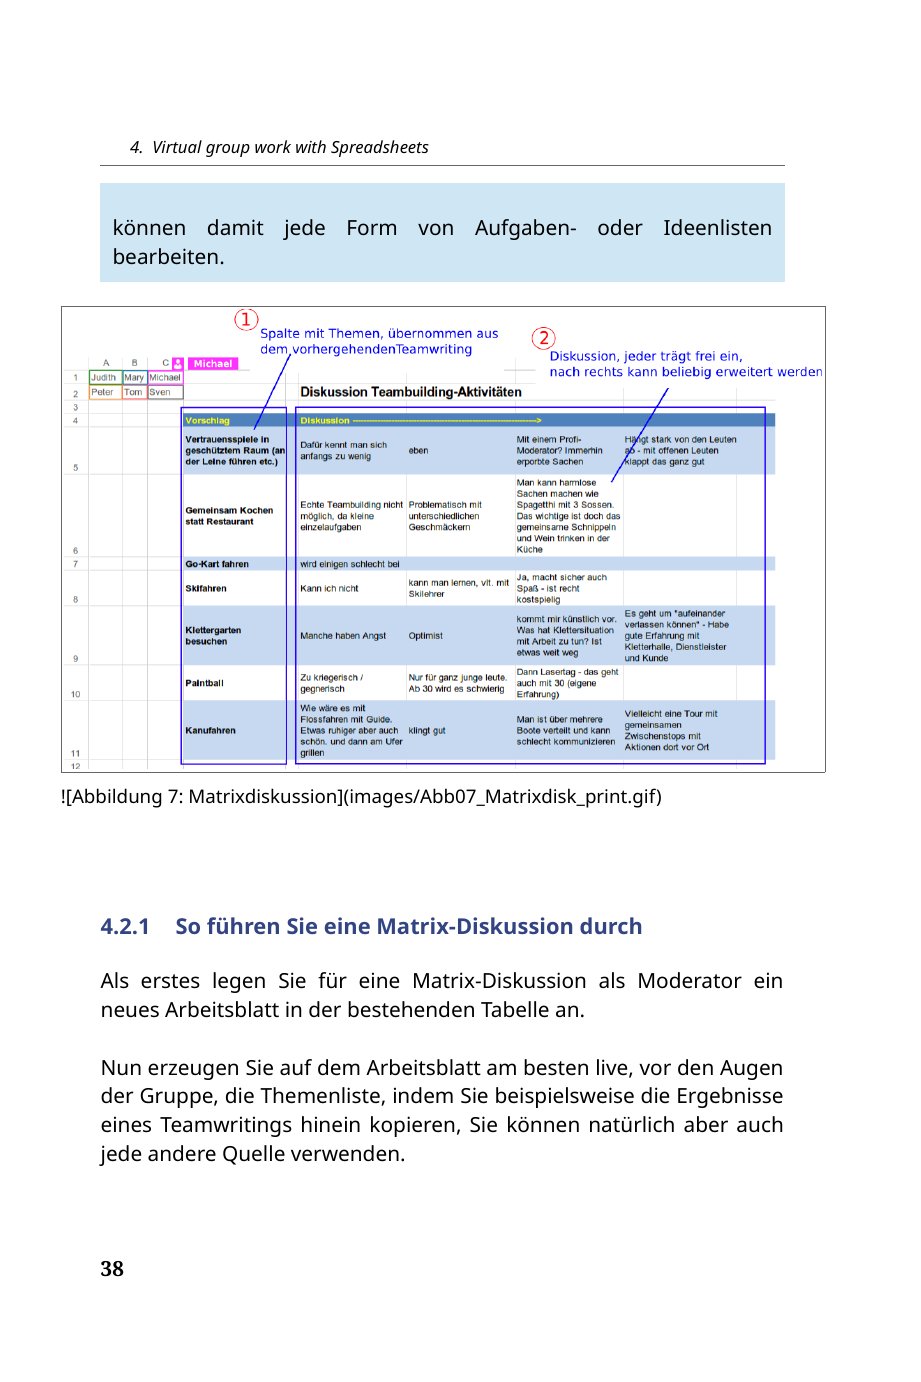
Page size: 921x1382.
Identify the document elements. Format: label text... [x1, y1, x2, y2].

subtitle So führen Sie eine Matrix-Diskussion durch [100, 911, 785, 941]
picture [63, 309, 822, 769]
text Als erstes legen Sie für eine Matrix-Diskussion als Moderator ein neues Arbeitsblatt in der bestehenden Tabelle an. [100, 953, 785, 1023]
text Nun erzeugen Sie auf dem Arbeitsblatt am besten live, vor den Augen der Gruppe, die Themenliste, indem Sie beispielsweise die Ergebnisse eines Teamwritings hinein kopieren, Sie können natürlich aber auch jede andere Quelle verwenden. [100, 1031, 785, 1168]
text ![Abbildung 7: Matrixdiskussion](images/Abb07_Matrixdisk_print.gif) [61, 773, 825, 809]
text [62, 307, 825, 772]
text können damit jede Form von Aufgaben- oder Ideenlisten bearbeiten. [112, 195, 773, 270]
